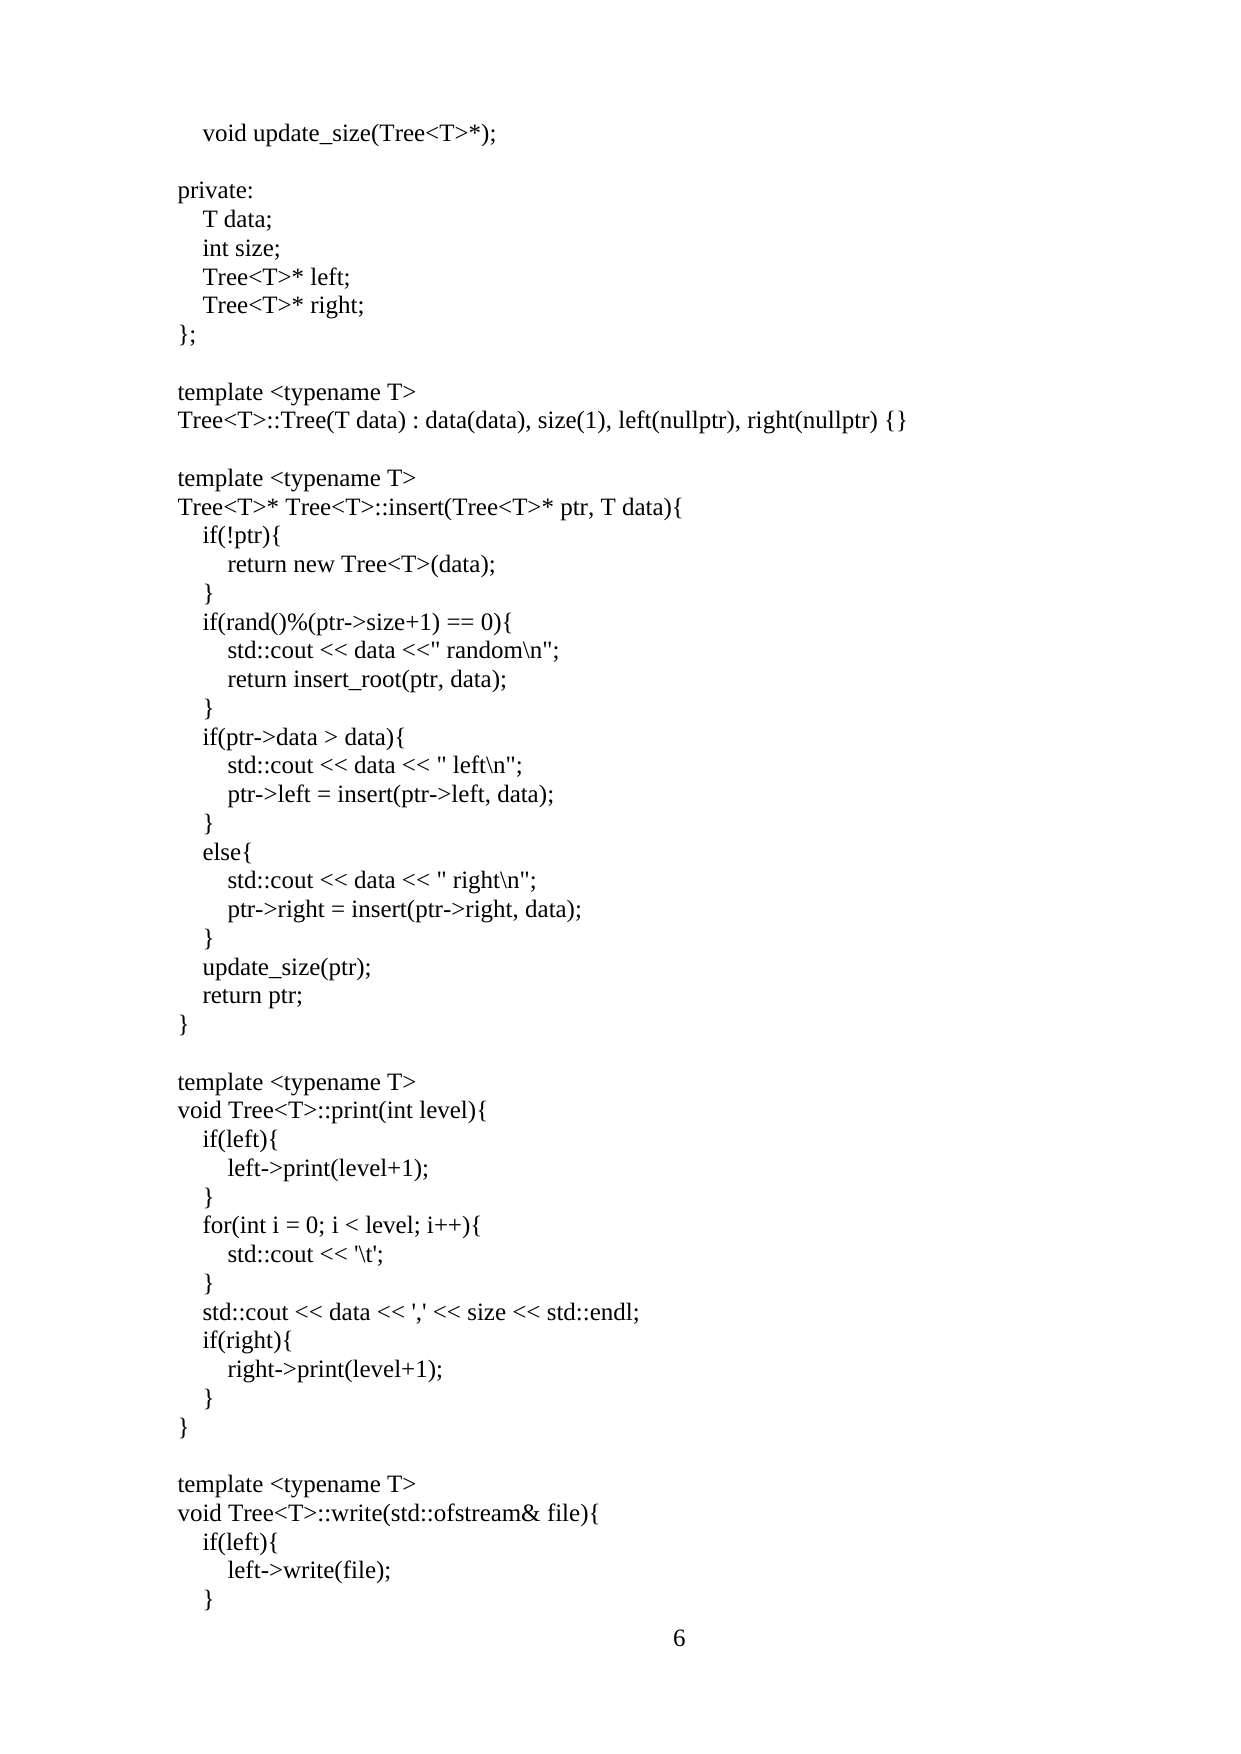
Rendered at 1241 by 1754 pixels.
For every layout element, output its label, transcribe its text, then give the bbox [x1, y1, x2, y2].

text void update_size(Tree<T>*); [177, 118, 1181, 147]
text } [177, 1182, 1181, 1211]
text } [177, 578, 1181, 607]
text Tree<T>* right; [177, 291, 1181, 319]
text Tree<T>* left; [177, 262, 1181, 291]
text return ptr; [177, 981, 1181, 1009]
text update_size(ptr); [177, 952, 1181, 981]
text void Tree<T>::write(std::ofstream& file){ [177, 1498, 1181, 1527]
text template <typename T> [177, 1067, 1181, 1096]
text int size; [177, 233, 1181, 262]
text } [177, 693, 1181, 722]
text template <typename T> [177, 463, 1181, 492]
text private: [177, 176, 1181, 204]
text right->print(level+1); [177, 1354, 1181, 1383]
text template <typename T> [177, 377, 1181, 406]
text if(right){ [177, 1326, 1181, 1354]
text Tree<T>* Tree<T>::insert(Tree<T>* ptr, T data){ [177, 492, 1181, 521]
text if(rand()%(ptr->size+1) == 0){ [177, 607, 1181, 636]
text } [177, 1009, 1181, 1038]
text ptr->left = insert(ptr->left, data); [177, 779, 1181, 808]
text if(ptr->data > data){ [177, 722, 1181, 751]
text if(left){ [177, 1124, 1181, 1153]
text } [177, 1412, 1181, 1441]
text }; [177, 319, 1181, 348]
text T data; [177, 204, 1181, 233]
text } [177, 1584, 1181, 1613]
text else{ [177, 837, 1181, 866]
text } [177, 1383, 1181, 1412]
text std::cout << data << " right\n"; [177, 866, 1181, 894]
text return insert_root(ptr, data); [177, 664, 1181, 693]
text Tree<T>::Tree(T data) : data(data), size(1), left(nullptr), right(nullptr) {} [177, 406, 1181, 434]
text if(left){ [177, 1527, 1181, 1556]
text std::cout << data << ',' << size << std::endl; [177, 1297, 1181, 1326]
text ptr->right = insert(ptr->right, data); [177, 894, 1181, 923]
text } [177, 808, 1181, 837]
text return new Tree<T>(data); [177, 549, 1181, 578]
text std::cout << data <<" random\n"; [177, 636, 1181, 664]
text void Tree<T>::print(int level){ [177, 1096, 1181, 1124]
text left->print(level+1); [177, 1153, 1181, 1182]
text template <typename T> [177, 1469, 1181, 1498]
text for(int i = 0; i < level; i++){ [177, 1211, 1181, 1239]
text } [177, 923, 1181, 952]
text left->write(file); [177, 1556, 1181, 1584]
text if(!ptr){ [177, 521, 1181, 549]
text std::cout << '\t'; [177, 1239, 1181, 1268]
text } [177, 1268, 1181, 1297]
text std::cout << data << " left\n"; [177, 751, 1181, 779]
